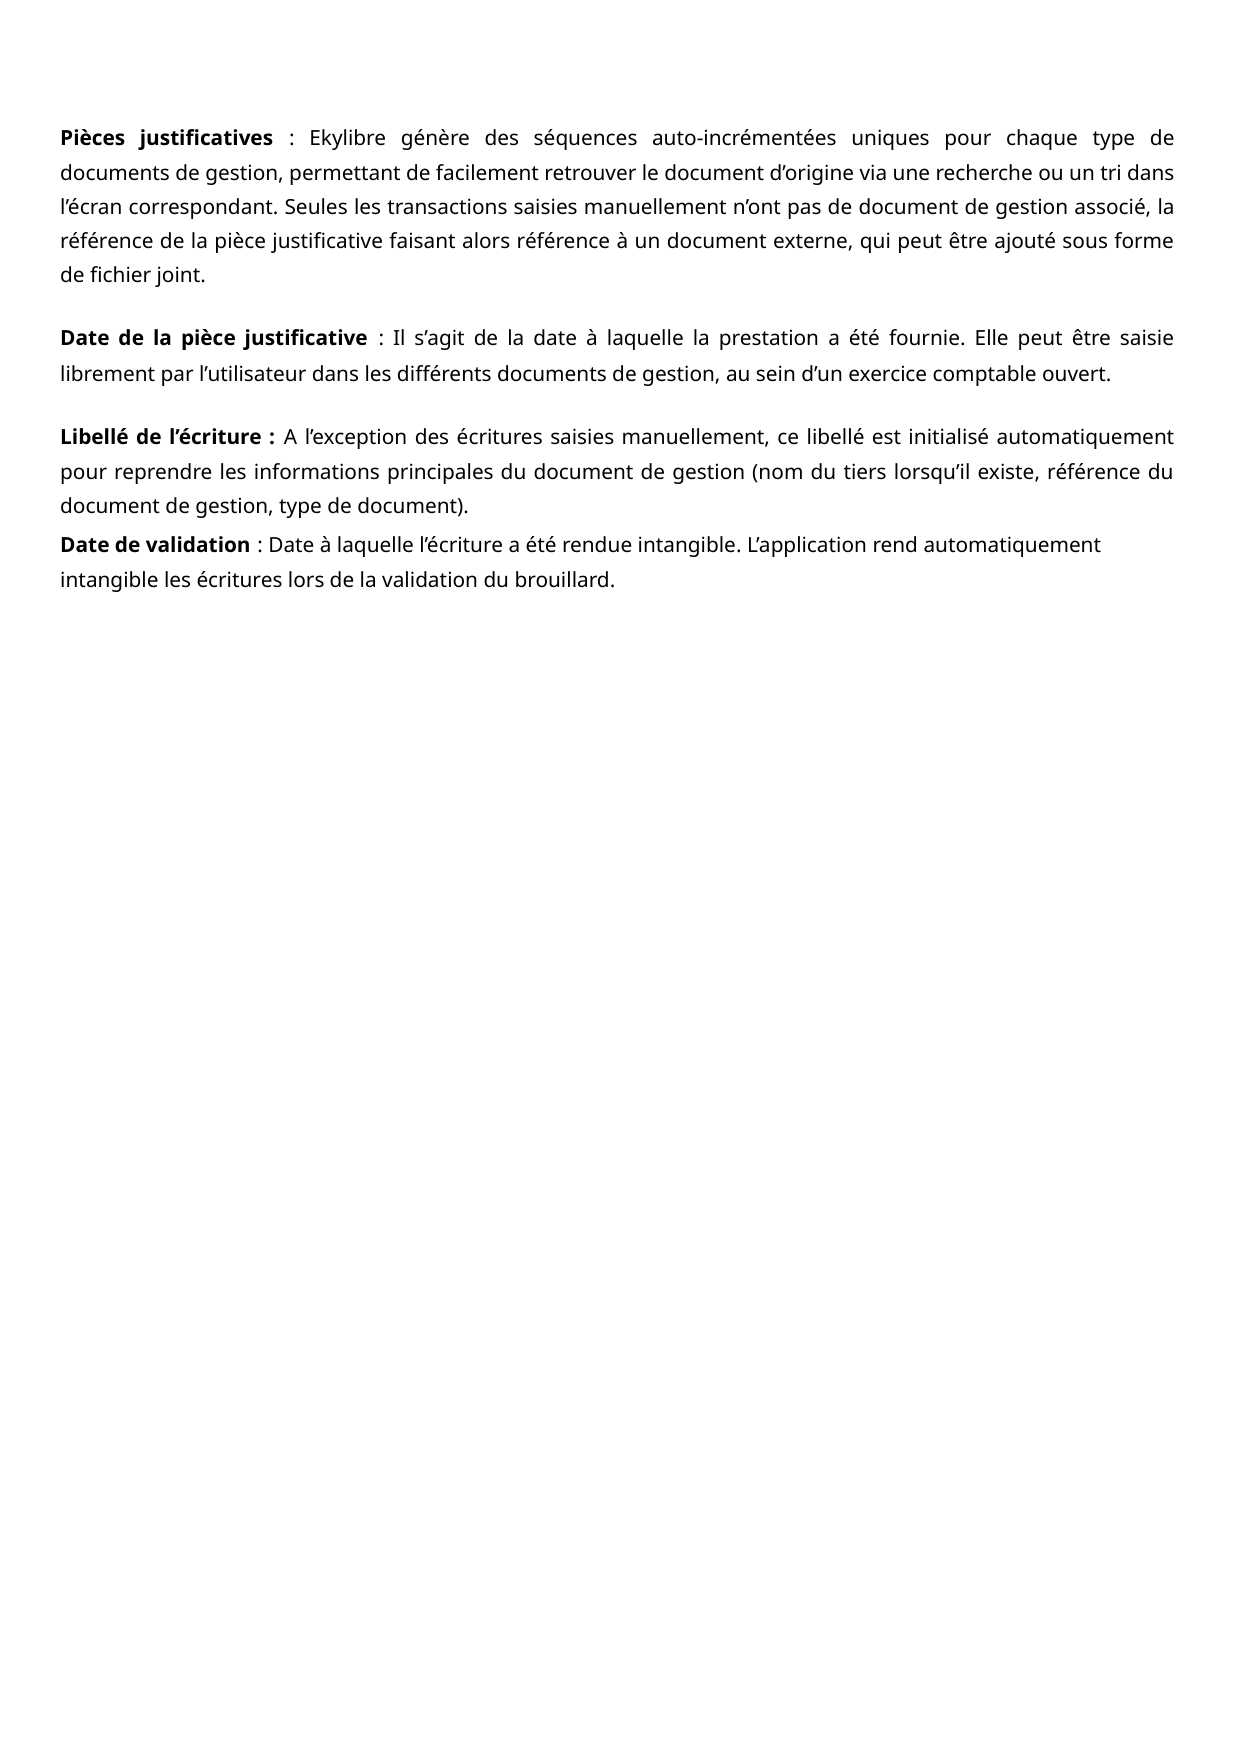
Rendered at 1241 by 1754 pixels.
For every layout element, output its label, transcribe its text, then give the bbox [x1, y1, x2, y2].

text Pièces justificatives : Ekylibre génère des séquences auto-incrémentées uniques pour chaque type de documents de gestion, permettant de facilement retrouver le document d’origine via une recherche ou un tri dans l’écran correspondant. Seules les transactions saisies manuellement n’ont pas de document de gestion associé, la référence de la pièce justificative faisant alors référence à un document externe, qui peut être ajouté sous forme de fichier joint. [60, 118, 1176, 288]
text Libellé de l’écriture : A l’exception des écritures saisies manuellement, ce libellé est initialisé automatiquement pour reprendre les informations principales du document de gestion (nom du tiers lorsqu’il existe, référence du document de gestion, type de document). [60, 418, 1176, 520]
text Date de la pièce justificative : Il s’agit de la date à laquelle la prestation a été fournie. Elle peut être saisie librement par l’utilisateur dans les différents documents de gestion, au sein d’un exercice comptable ouvert. [60, 319, 1176, 387]
text Date de validation : Date à laquelle l’écriture a été rendue intangible. L’application rend automatiquement intangible les écritures lors de la validation du brouillard. [60, 526, 1176, 594]
